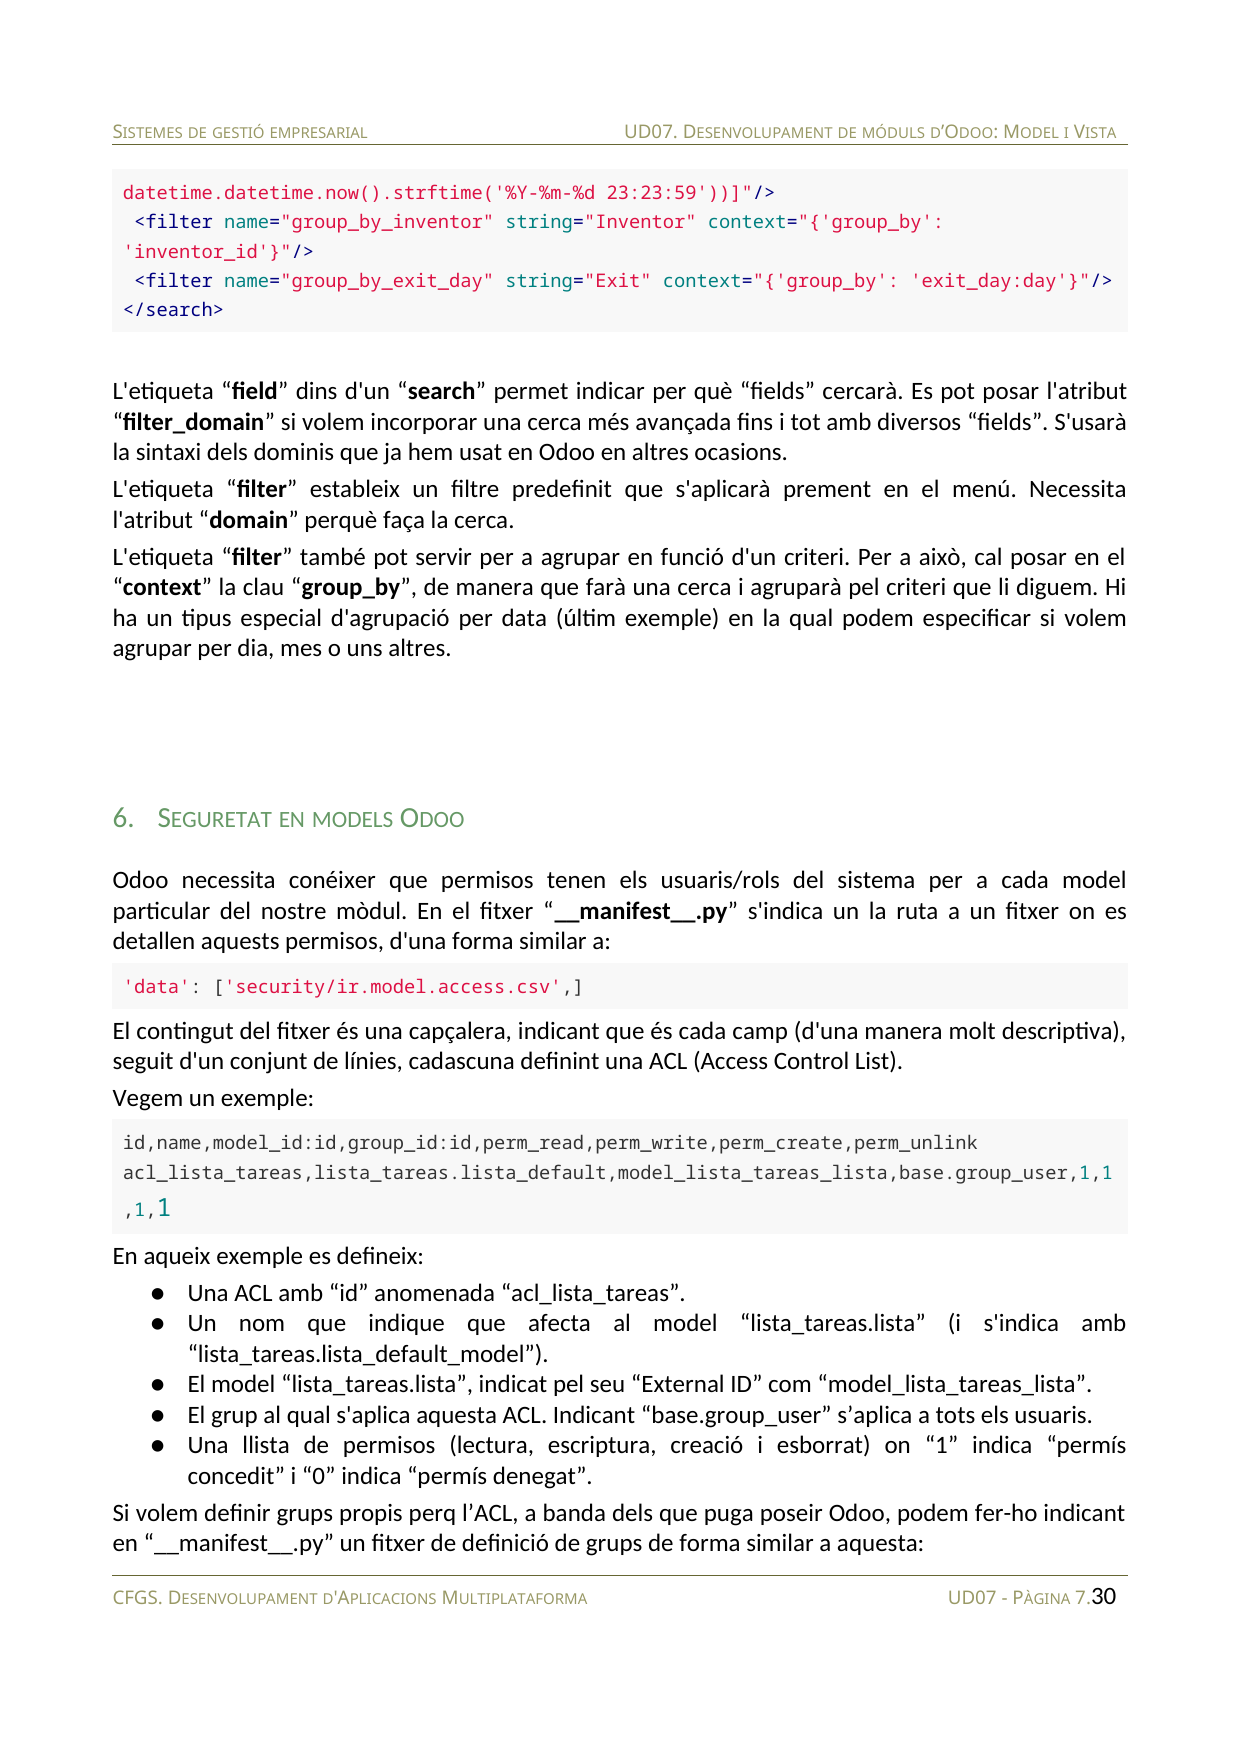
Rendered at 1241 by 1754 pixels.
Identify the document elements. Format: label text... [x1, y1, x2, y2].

table_header 'data': ['security/ir.model.access.csv',] [112, 963, 1128, 1009]
list Un nom que indique que afecta al model “lista_tareas.lista” (i s'indica amb “lista_tareas.lista_default_model”). [150, 1307, 1128, 1368]
text L'etiqueta “filter” també pot servir per a agrupar en funció d'un criteri. Per a això, cal posar en el “context” la clau “group_by”, de manera que farà una cerca i agruparà pel criteri que li diguem. Hi ha un tipus especial d'agrupació per data (últim exemple) en la qual podem especificar si volem agrupar per dia, mes o uns altres. [112, 541, 1128, 663]
text L'etiqueta “filter” estableix un filtre predefinit que s'aplicarà prement en el menú. Necessita l'atribut “domain” perquè faça la cerca. [112, 473, 1128, 534]
text Si volem definir grups propis perq l’ACL, a banda dels que puga poseir Odoo, podem fer-ho indicant en “__manifest__.py” un fitxer de definició de grups de forma similar a aquesta: [112, 1497, 1128, 1558]
text Odoo necessita conéixer que permisos tenen els usuaris/rols del sistema per a cada model particular del nostre mòdul. En el fitxer “__manifest__.py” s'indica un la ruta a un fitxer on es detallen aquests permisos, d'una forma similar a: [112, 864, 1128, 956]
text L'etiqueta “field” dins d'un “search” permet indicar per què “fields” cercarà. Es pot posar l'atribut “filter_domain” si volem incorporar una cerca més avançada fins i tot amb diversos “fields”. S'usarà la sintaxi dels dominis que ja hem usat en Odoo en altres ocasions. [112, 375, 1128, 467]
list El model “lista_tareas.lista”, indicat pel seu “External ID” com “model_lista_tareas_lista”. [150, 1368, 1128, 1399]
text En aqueix exemple es defineix: [112, 1240, 1128, 1271]
list Una llista de permisos (lectura, escriptura, creació i esborrat) on “1” indica “permís concedit” i “0” indica “permís denegat”. [150, 1429, 1128, 1491]
text El contingut del fitxer és una capçalera, indicant que és cada camp (d'una manera molt descriptiva), seguit d'un conjunt de línies, cadascuna definint una ACL (Access Control List). [112, 1015, 1128, 1076]
text Vegem un exemple: [112, 1082, 1128, 1113]
list Una ACL amb “id” anomenada “acl_lista_tareas”. [150, 1277, 1128, 1307]
table_header datetime.datetime.now().strftime('%Y-%m-%d 23:23:59'))]"/> <filter name="group_by_inventor" string="Inventor" context="{'group_by': 'inventor_id'}"/> <filter name="group_by_exit_day" string="Exit" context="{'group_by': 'exit_day:day'}"/> </search> [112, 169, 1128, 332]
list El grup al qual s'aplica aquesta ACL. Indicant “base.group_user” s’aplica a tots els usuaris. [150, 1399, 1128, 1429]
table_header id,name,model_id:id,group_id:id,perm_read,perm_write,perm_create,perm_unlink acl_lista_tareas,lista_tareas.lista_default,model_lista_tareas_lista,base.group_user,1,1,1,1 [112, 1119, 1128, 1234]
subtitle Seguretat en models Odoo [112, 799, 1128, 834]
